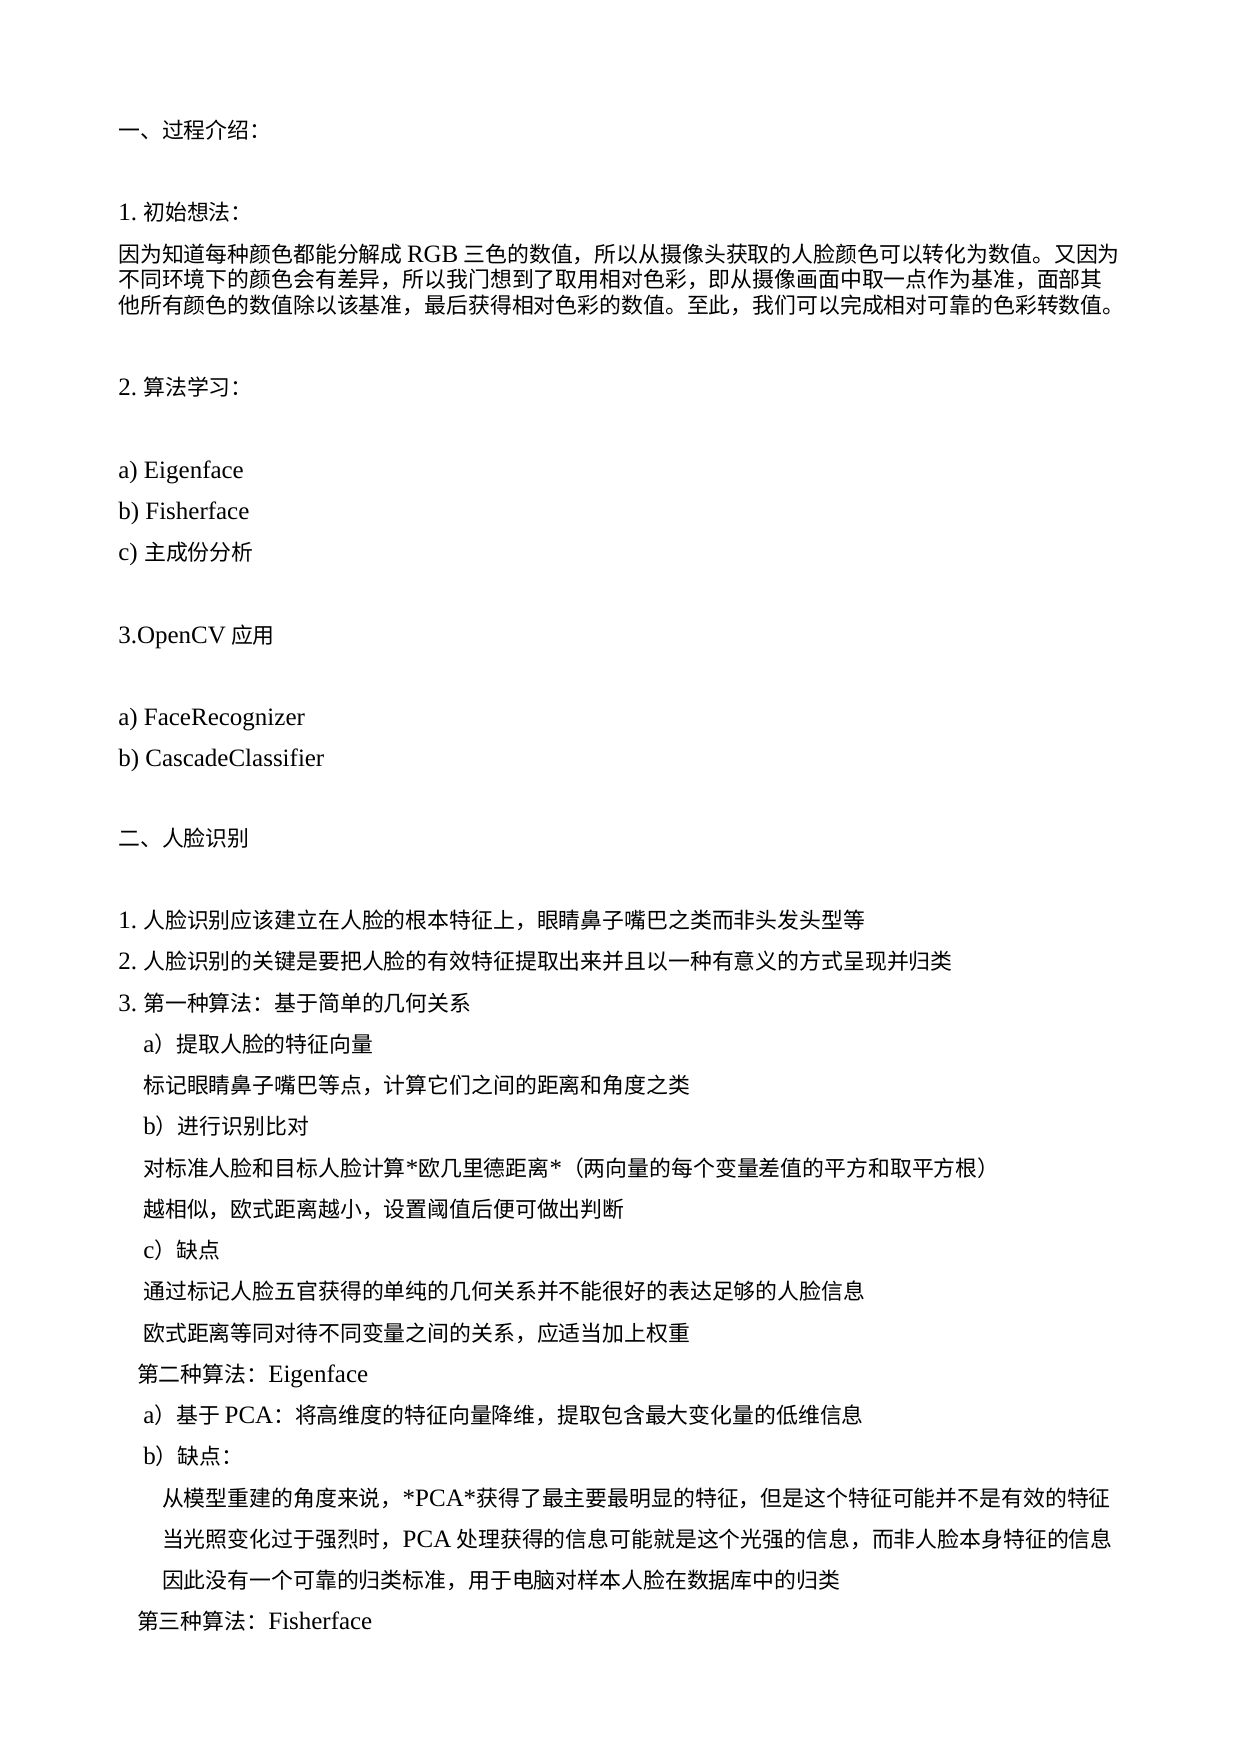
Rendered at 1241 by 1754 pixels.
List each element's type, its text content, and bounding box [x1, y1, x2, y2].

text 对标准人脸和目标人脸计算*欧几里德距离*（两向量的每个变量差值的平方和取平方根） [118, 1153, 1122, 1181]
text c）缺点 [118, 1235, 1122, 1264]
text a）基于PCA：将高维度的特征向量降维，提取包含最大变化量的低维信息 [118, 1400, 1122, 1429]
text 1. 人脸识别应该建立在人脸的根本特征上，眼睛鼻子嘴巴之类而非头发头型等 [118, 905, 1122, 934]
text 当光照变化过于强烈时，PCA处理获得的信息可能就是这个光强的信息，而非人脸本身特征的信息 [118, 1524, 1122, 1553]
text b）进行识别比对 [118, 1111, 1122, 1140]
text a）提取人脸的特征向量 [118, 1029, 1122, 1058]
text b）缺点： [118, 1441, 1122, 1470]
text 标记眼睛鼻子嘴巴等点，计算它们之间的距离和角度之类 [118, 1070, 1122, 1099]
text 越相似，欧式距离越小，设置阈值后便可做出判断 [118, 1194, 1122, 1223]
text 第二种算法：Eigenface [118, 1359, 1122, 1388]
text 从模型重建的角度来说，*PCA*获得了最主要最明显的特征，但是这个特征可能并不是有效的特征 [118, 1483, 1122, 1511]
text 第三种算法：Fisherface [118, 1606, 1122, 1635]
text a) Eigenface [118, 455, 1122, 483]
text 一、过程介绍： [118, 118, 1122, 144]
text 因此没有一个可靠的归类标准，用于电脑对样本人脸在数据库中的归类 [118, 1565, 1122, 1594]
text 通过标记人脸五官获得的单纯的几何关系并不能很好的表达足够的人脸信息 [118, 1276, 1122, 1305]
text 因为知道每种颜色都能分解成RGB三色的数值，所以从摄像头获取的人脸颜色可以转化为数值。又因为不同环境下的颜色会有差异，所以我门想到了取用相对色彩，即从摄像画面中取一点作为基准，面部其他所有颜色的数值除以该基准，最后获得相对色彩的数值。至此，我们可以完成相对可靠的色彩转数值。 [118, 239, 1122, 318]
text a) FaceRecognizer [118, 702, 1122, 731]
text b) CascadeClassifier [118, 743, 1122, 772]
text 2. 人脸识别的关键是要把人脸的有效特征提取出来并且以一种有意义的方式呈现并归类 [118, 946, 1122, 975]
text 二、人脸识别 [118, 826, 1122, 851]
text b) Fisherface [118, 496, 1122, 525]
text 欧式距离等同对待不同变量之间的关系，应适当加上权重 [118, 1318, 1122, 1346]
text 1. 初始想法： [118, 197, 1122, 226]
text c) 主成份分析 [118, 537, 1122, 566]
text 2. 算法学习： [118, 372, 1122, 401]
text 3. 第一种算法：基于简单的几何关系 [118, 988, 1122, 1016]
text 3.OpenCV应用 [118, 620, 1122, 648]
